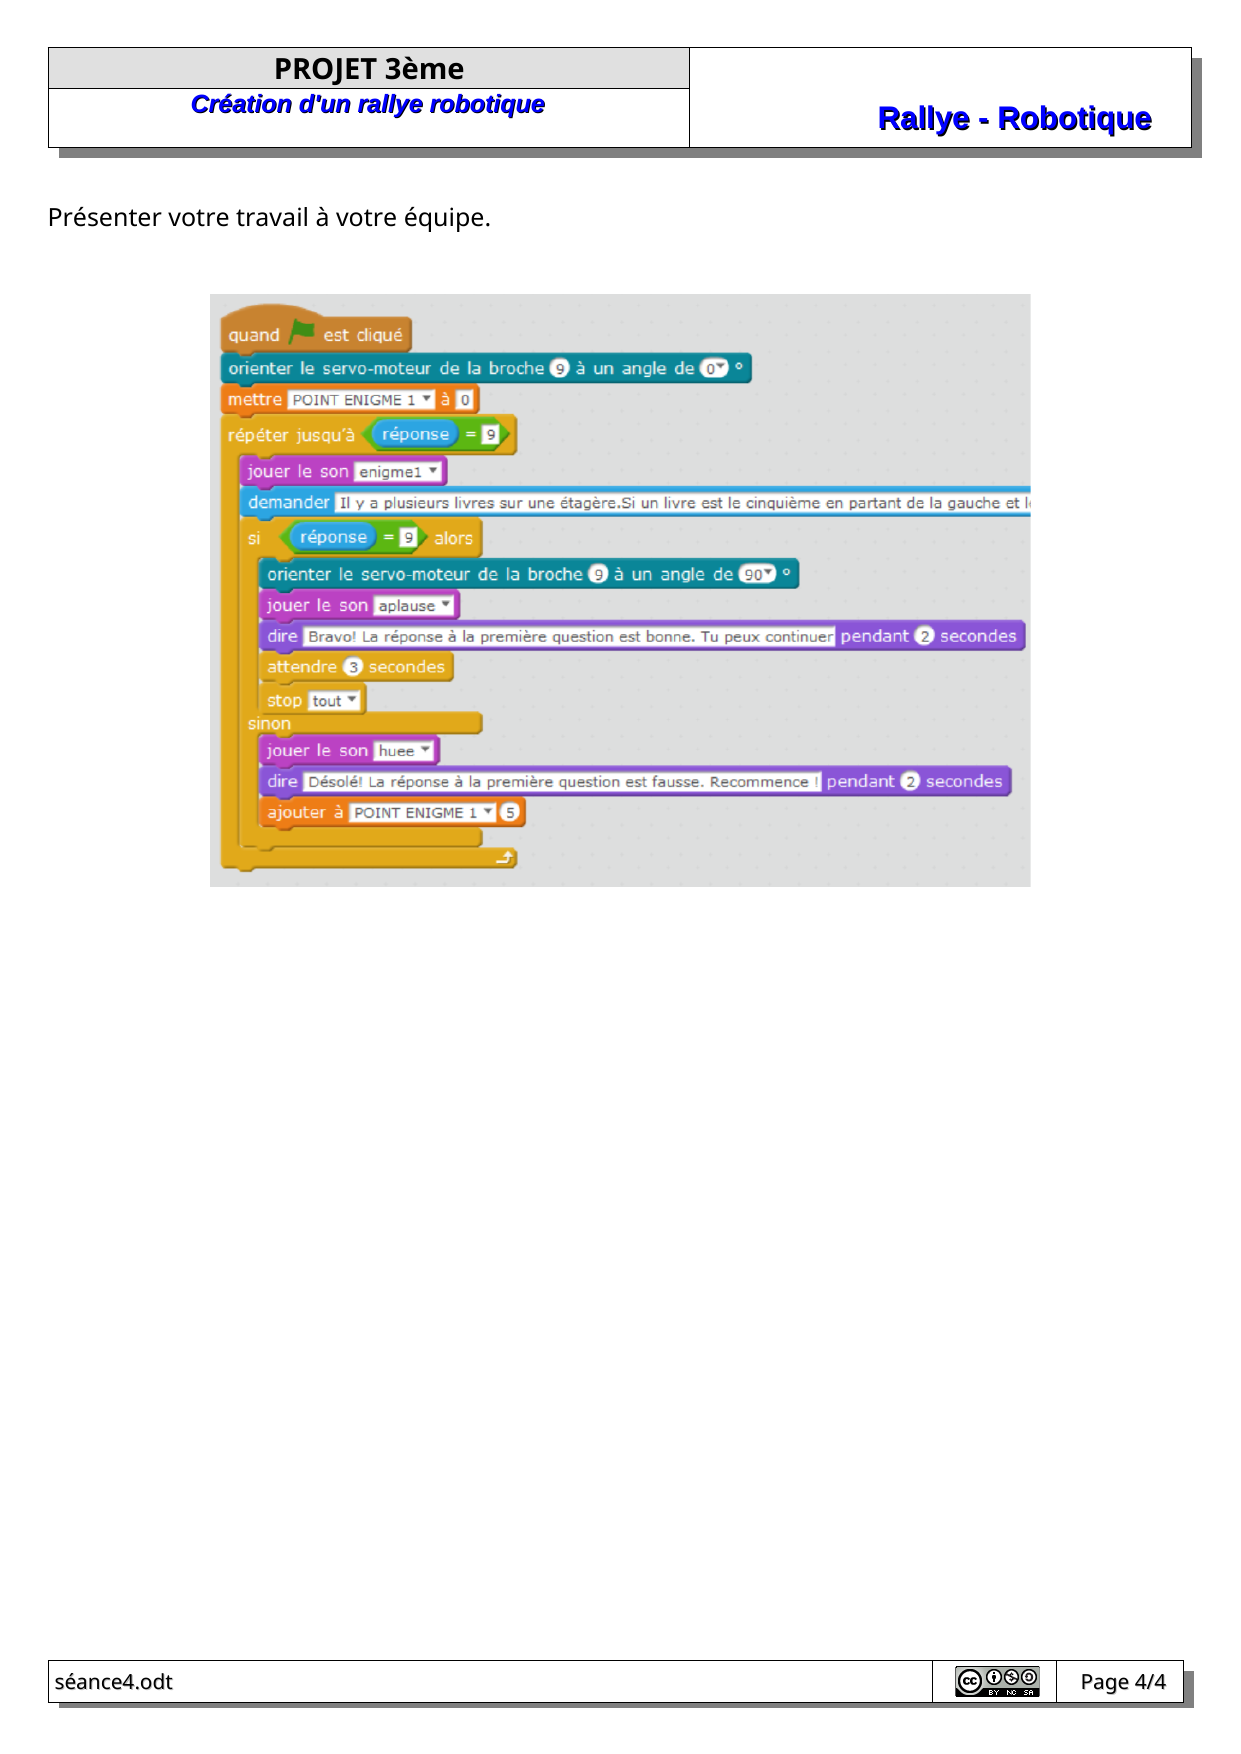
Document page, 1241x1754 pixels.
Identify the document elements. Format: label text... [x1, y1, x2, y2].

picture [210, 294, 1031, 887]
picture [955, 1666, 1040, 1697]
text Présenter votre travail à votre équipe. [47, 200, 1193, 234]
